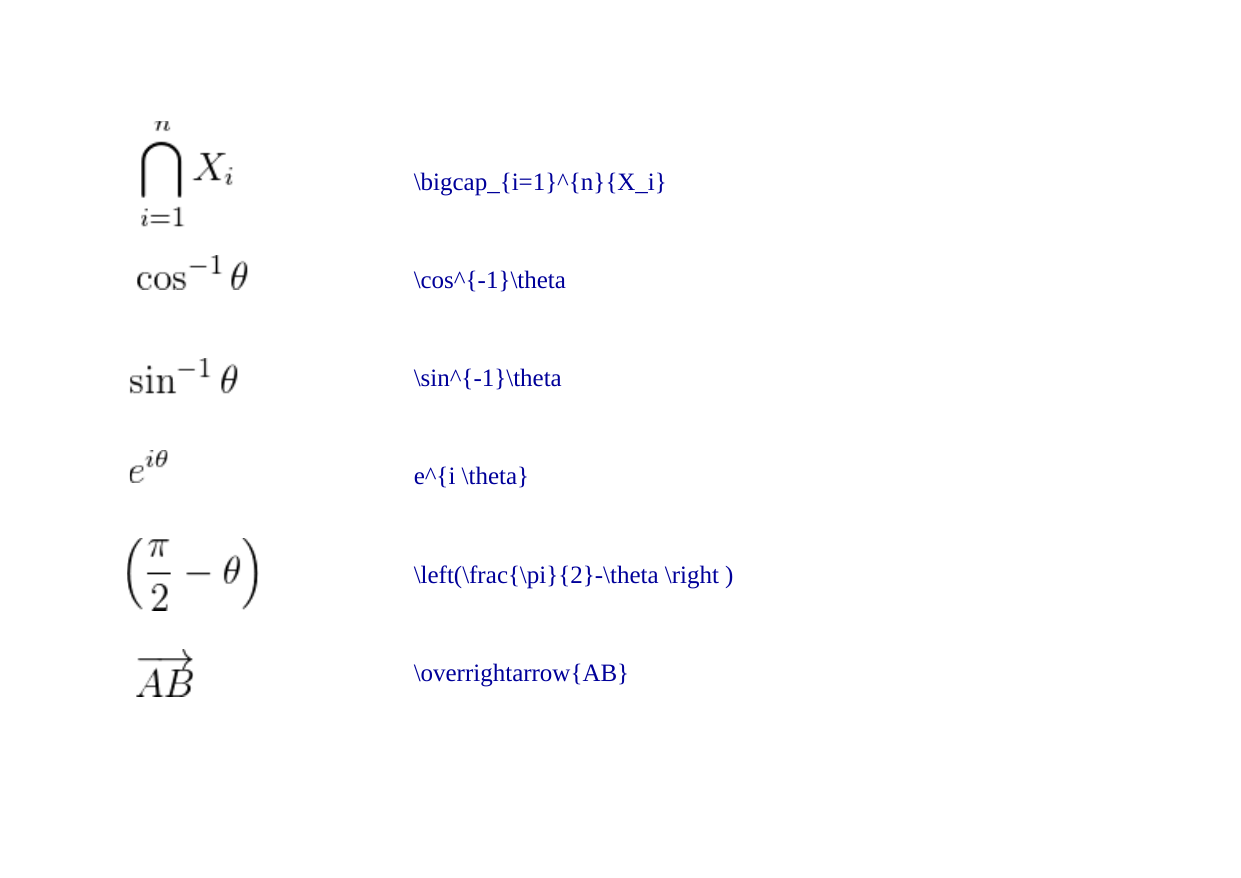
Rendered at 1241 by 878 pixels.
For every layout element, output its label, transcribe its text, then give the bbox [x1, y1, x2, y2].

picture [141, 121, 234, 228]
picture [135, 649, 194, 697]
text \cos^{-1}\theta [118, 265, 1122, 294]
text [118, 658, 135, 687]
picture [127, 538, 259, 611]
picture [129, 450, 168, 483]
text \left(\frac{\pi}{2}-\theta \right ) [259, 560, 1122, 588]
text \sin^{-1}\theta [239, 363, 1122, 392]
picture [136, 255, 249, 290]
picture [129, 358, 239, 395]
text \bigcap_{i=1}^{n}{X_i} [234, 167, 1122, 196]
text \overrightarrow{AB} [194, 658, 1122, 687]
text e^{i \theta} [118, 462, 1122, 490]
text [118, 167, 141, 196]
text [118, 363, 129, 392]
